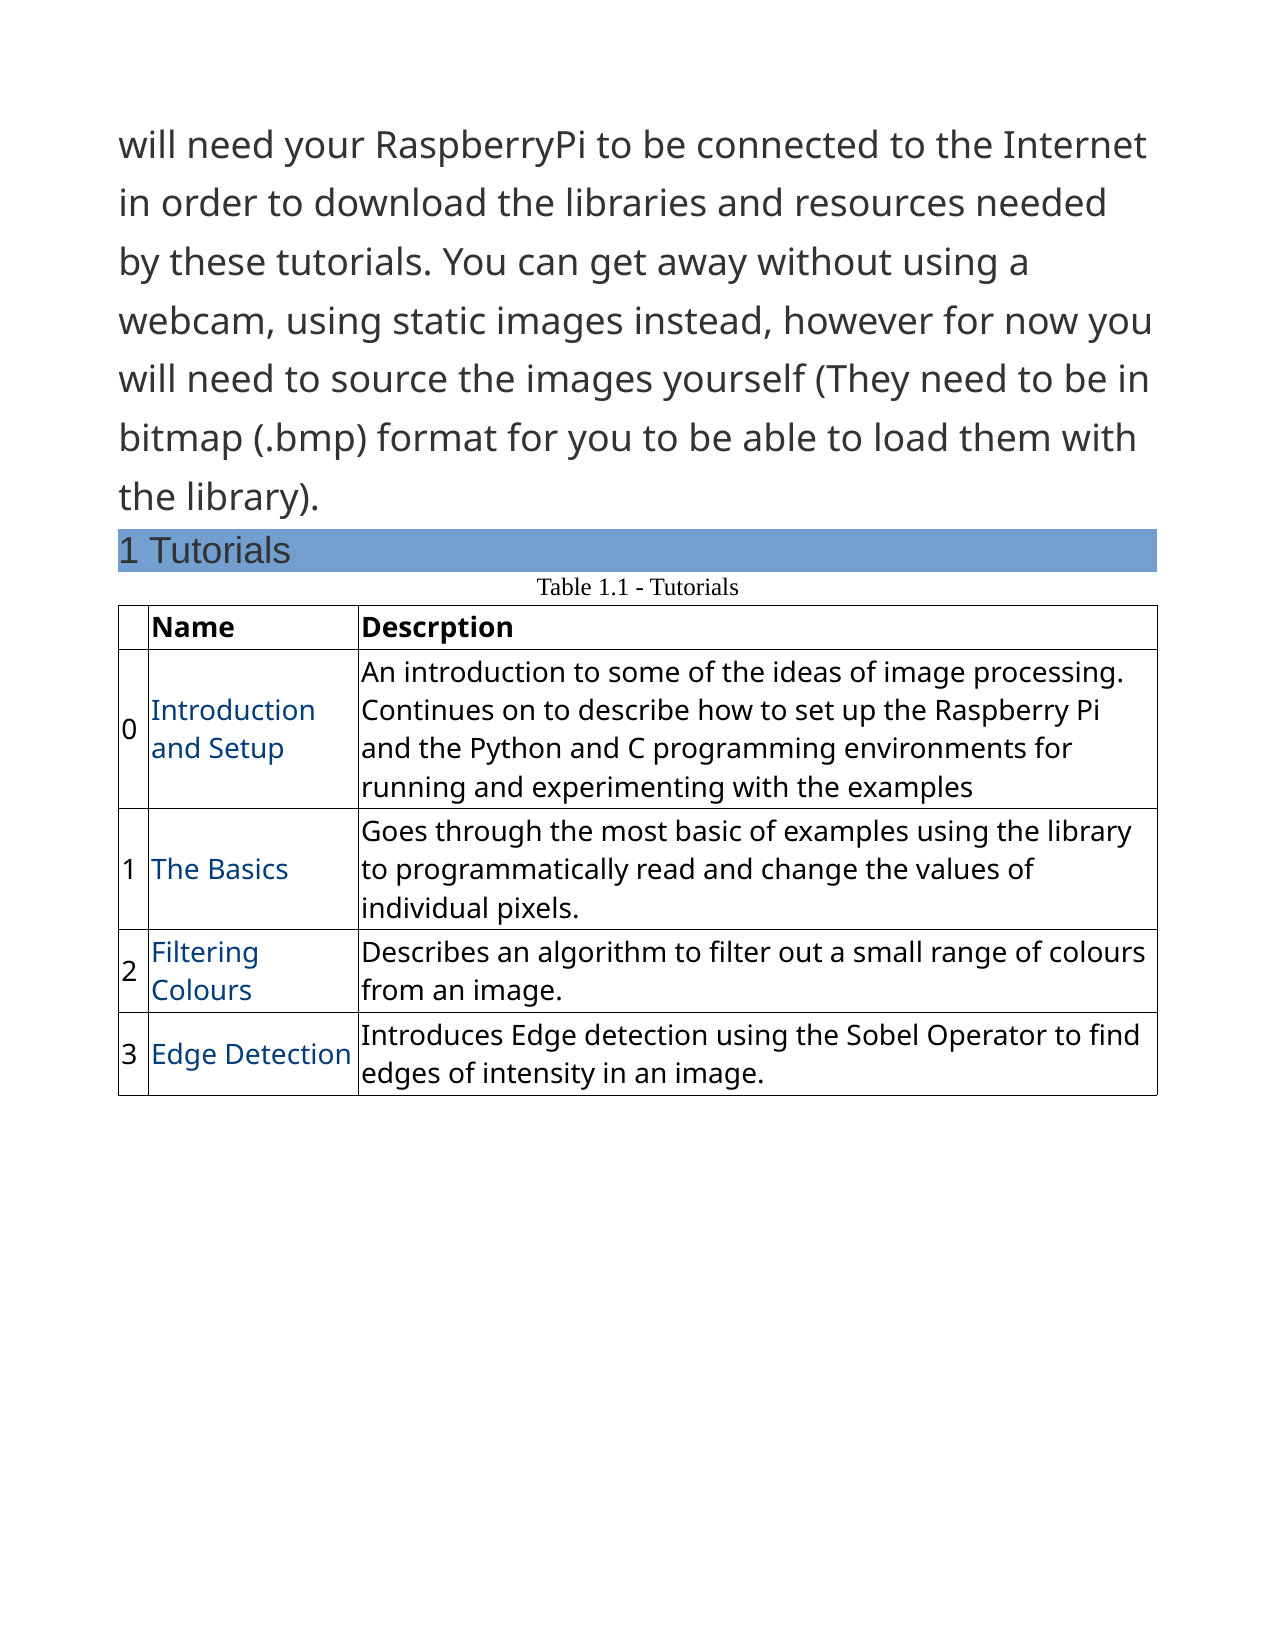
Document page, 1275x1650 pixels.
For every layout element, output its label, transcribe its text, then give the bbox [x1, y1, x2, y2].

table_cell An introduction to some of the ideas of image processing. Continues on to describe how to set up the Raspberry Pi and the Python and C programming environments for running and experimenting with the examples [359, 650, 1157, 808]
table_header [119, 606, 148, 649]
table_cell Filtering Colours [149, 930, 358, 1012]
table_cell Edge Detection [149, 1013, 358, 1094]
table_cell Introduction and Setup [149, 650, 358, 808]
subtitle 1 Tutorials [118, 529, 1157, 572]
table_cell Describes an algorithm to filter out a small range of colours from an image. [359, 930, 1157, 1012]
table_cell 2 [119, 930, 148, 1012]
table_cell 1 [119, 809, 148, 929]
table_header Name [149, 606, 358, 649]
table_cell Goes through the most basic of examples using the library to programmatically read and change the values of individual pixels. [359, 809, 1157, 929]
text Table 1.1 - Tutorials [118, 572, 1157, 601]
table_header Descrption [359, 606, 1157, 649]
table_cell 3 [119, 1013, 148, 1094]
text will need your RaspberryPi to be connected to the Internet in order to download the libraries and resources needed by these tutorials. You can get away without using a webcam, using static images instead, however for now you will need to source the images yourself (They need to be in bitmap (.bmp) format for you to be able to load them with the library). [118, 118, 1157, 521]
table_cell The Basics [149, 809, 358, 929]
table_cell 0 [119, 650, 148, 808]
table_cell Introduces Edge detection using the Sobel Operator to find edges of intensity in an image. [359, 1013, 1157, 1094]
